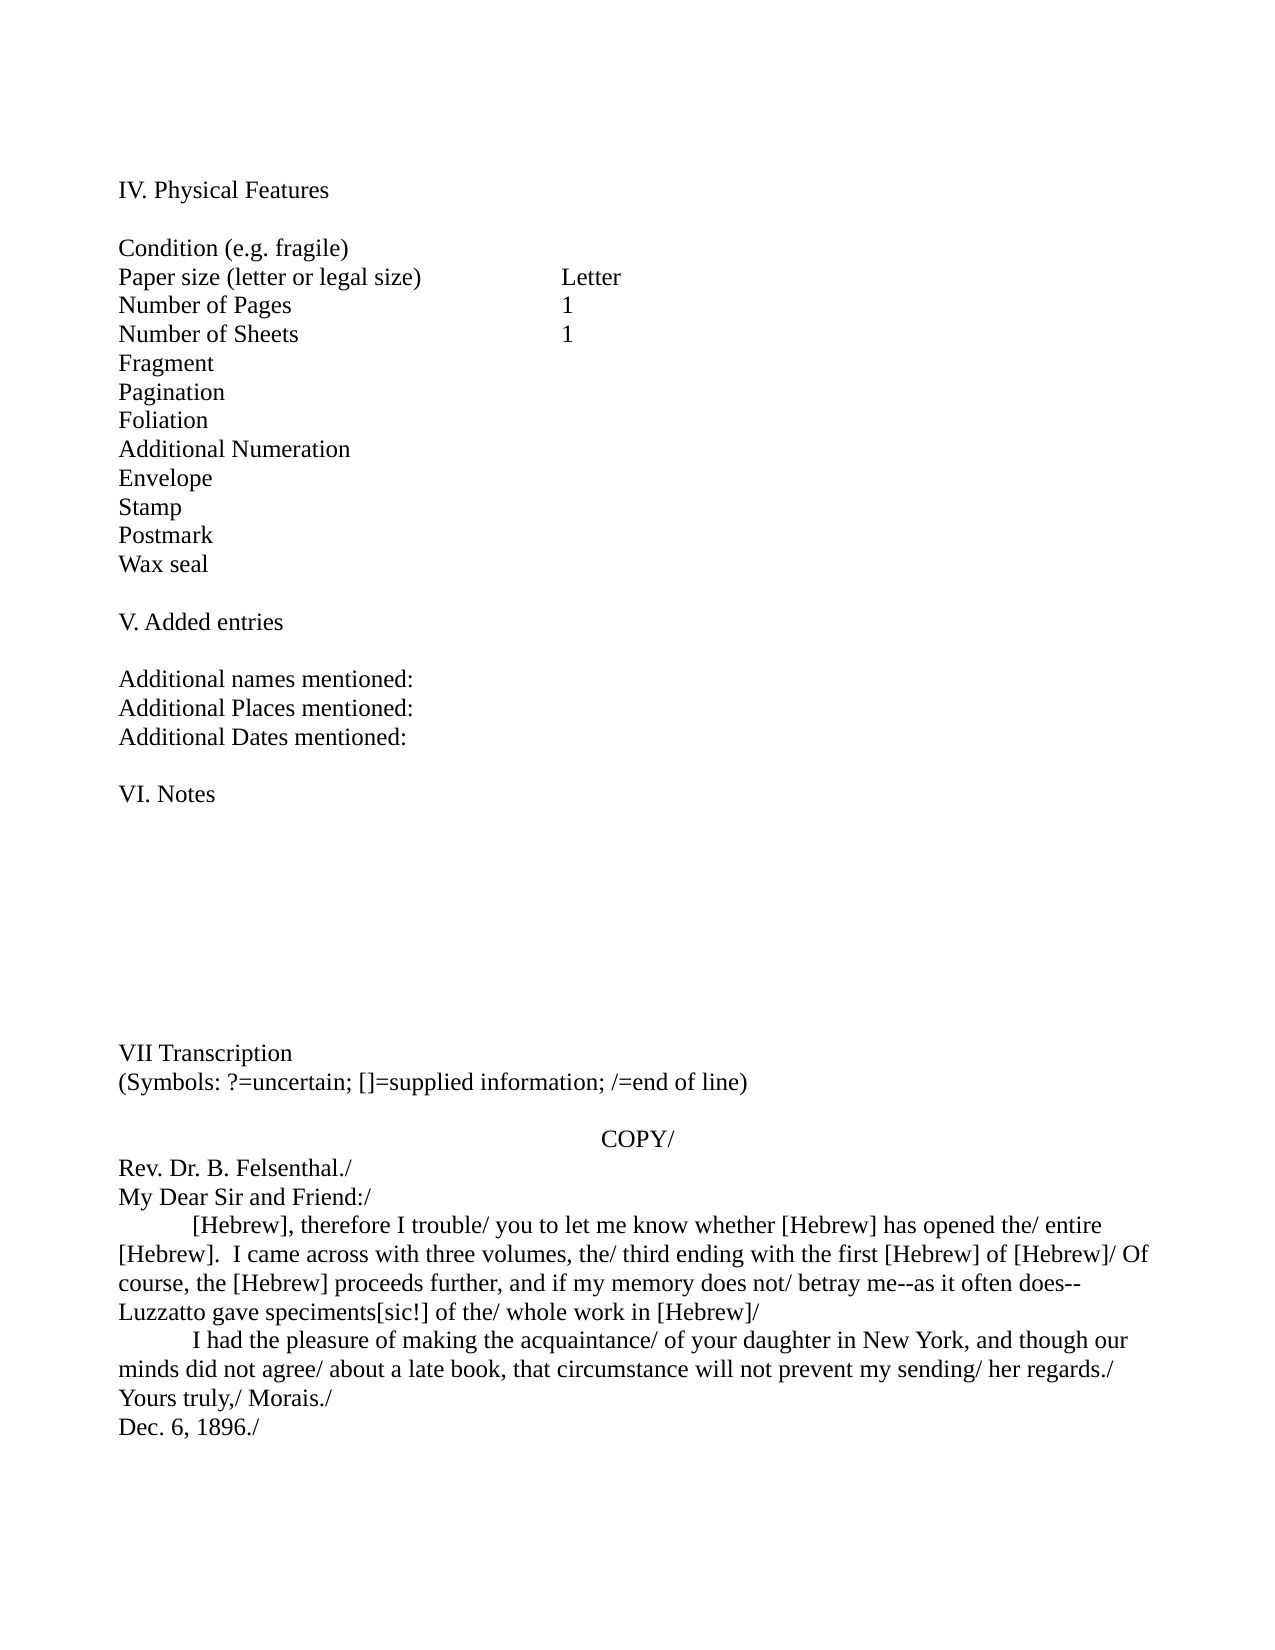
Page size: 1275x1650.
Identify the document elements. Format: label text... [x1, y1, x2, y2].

text Dec. 6, 1896./ [118, 1412, 1157, 1441]
text Foliation [118, 406, 1157, 434]
text [Hebrew], therefore I trouble/ you to let me know whether [Hebrew] has opened the/ entire [Hebrew]. I came across with three volumes, the/ third ending with the first [Hebrew] of [Hebrew]/ Of course, the [Hebrew] proceeds further, and if my memory does not/ betray me--as it often does--Luzzatto gave speciments[sic!] of the/ whole work in [Hebrew]/ [118, 1211, 1157, 1326]
text IV. Physical Features [118, 176, 1157, 204]
text COPY/ [118, 1124, 1157, 1153]
text VI. Notes [118, 779, 1157, 808]
text Additional Places mentioned: [118, 693, 1157, 722]
text Number of Sheets 1 [118, 319, 1157, 348]
text Paper size (letter or legal size) Letter [118, 262, 1157, 291]
text Additional Numeration [118, 434, 1157, 463]
text VII Transcription [118, 1038, 1157, 1067]
text Additional Dates mentioned: [118, 722, 1157, 751]
text (Symbols: ?=uncertain; []=supplied information; /=end of line) [118, 1067, 1157, 1096]
text Condition (e.g. fragile) [118, 233, 1157, 262]
text Postma rk [118, 521, 1157, 549]
text V. Added entries [118, 607, 1157, 636]
text Wax seal [118, 549, 1157, 578]
text I had the pleasure of making the acquaintance/ of your daughter in New York, and though our minds did not agree/ about a late book, that circumstance will not prevent my sending/ her regards./ Yours truly,/ Morais./ [118, 1326, 1157, 1412]
text Fragment [118, 348, 1157, 377]
text Envelope [118, 463, 1157, 492]
text Additional names mentioned: [118, 664, 1157, 693]
text My Dear Sir and Friend:/ [118, 1182, 1157, 1211]
text Rev. Dr. B. Felsenthal./ [118, 1153, 1157, 1182]
text Pagination [118, 377, 1157, 406]
text Number of Pages 1 [118, 291, 1157, 319]
text Stamp [118, 492, 1157, 521]
